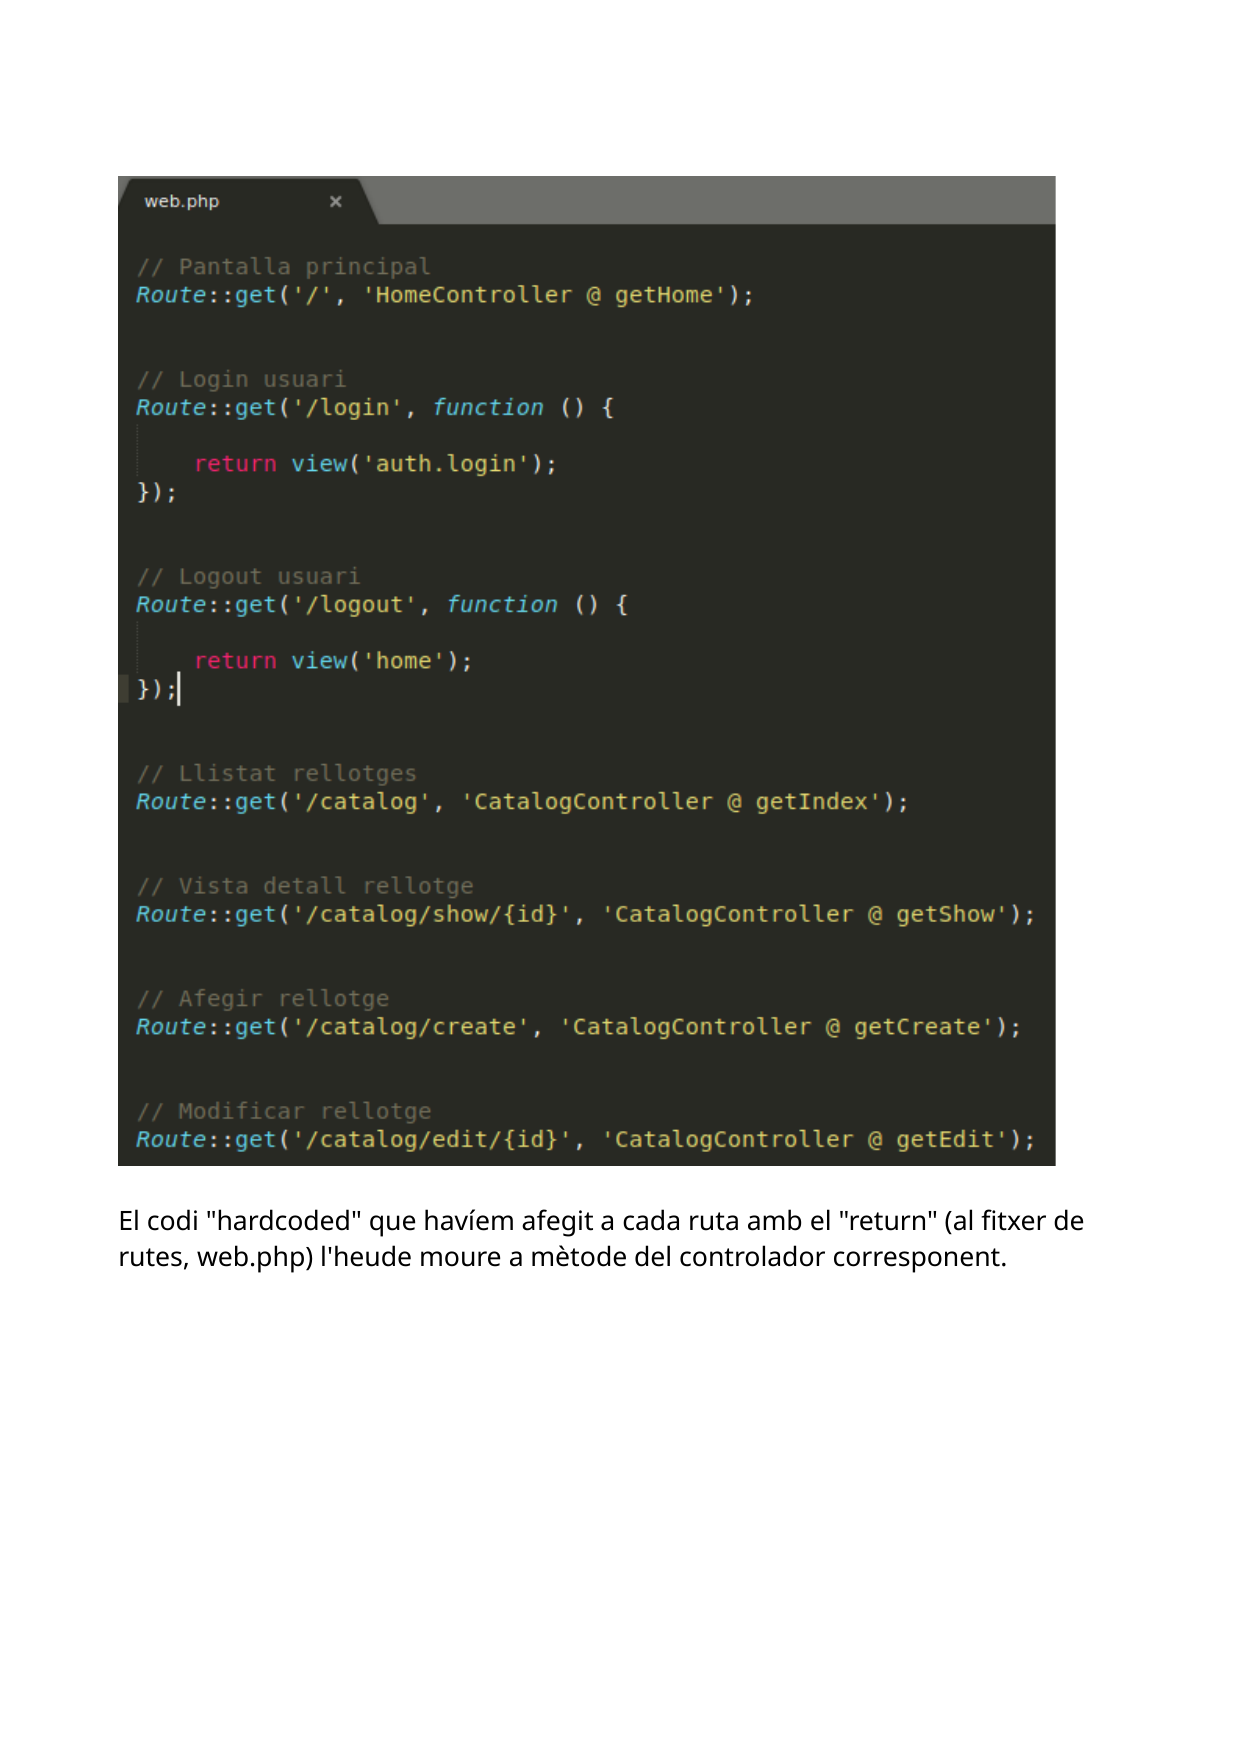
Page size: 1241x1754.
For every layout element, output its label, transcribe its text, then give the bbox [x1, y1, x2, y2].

text El codi "hardcoded" que havíem afegit a cada ruta amb el "return" (al fitxer de rutes, web.php) l'heude moure a mètode del controlador corresponent. [118, 1202, 1122, 1274]
picture [118, 176, 1056, 1166]
